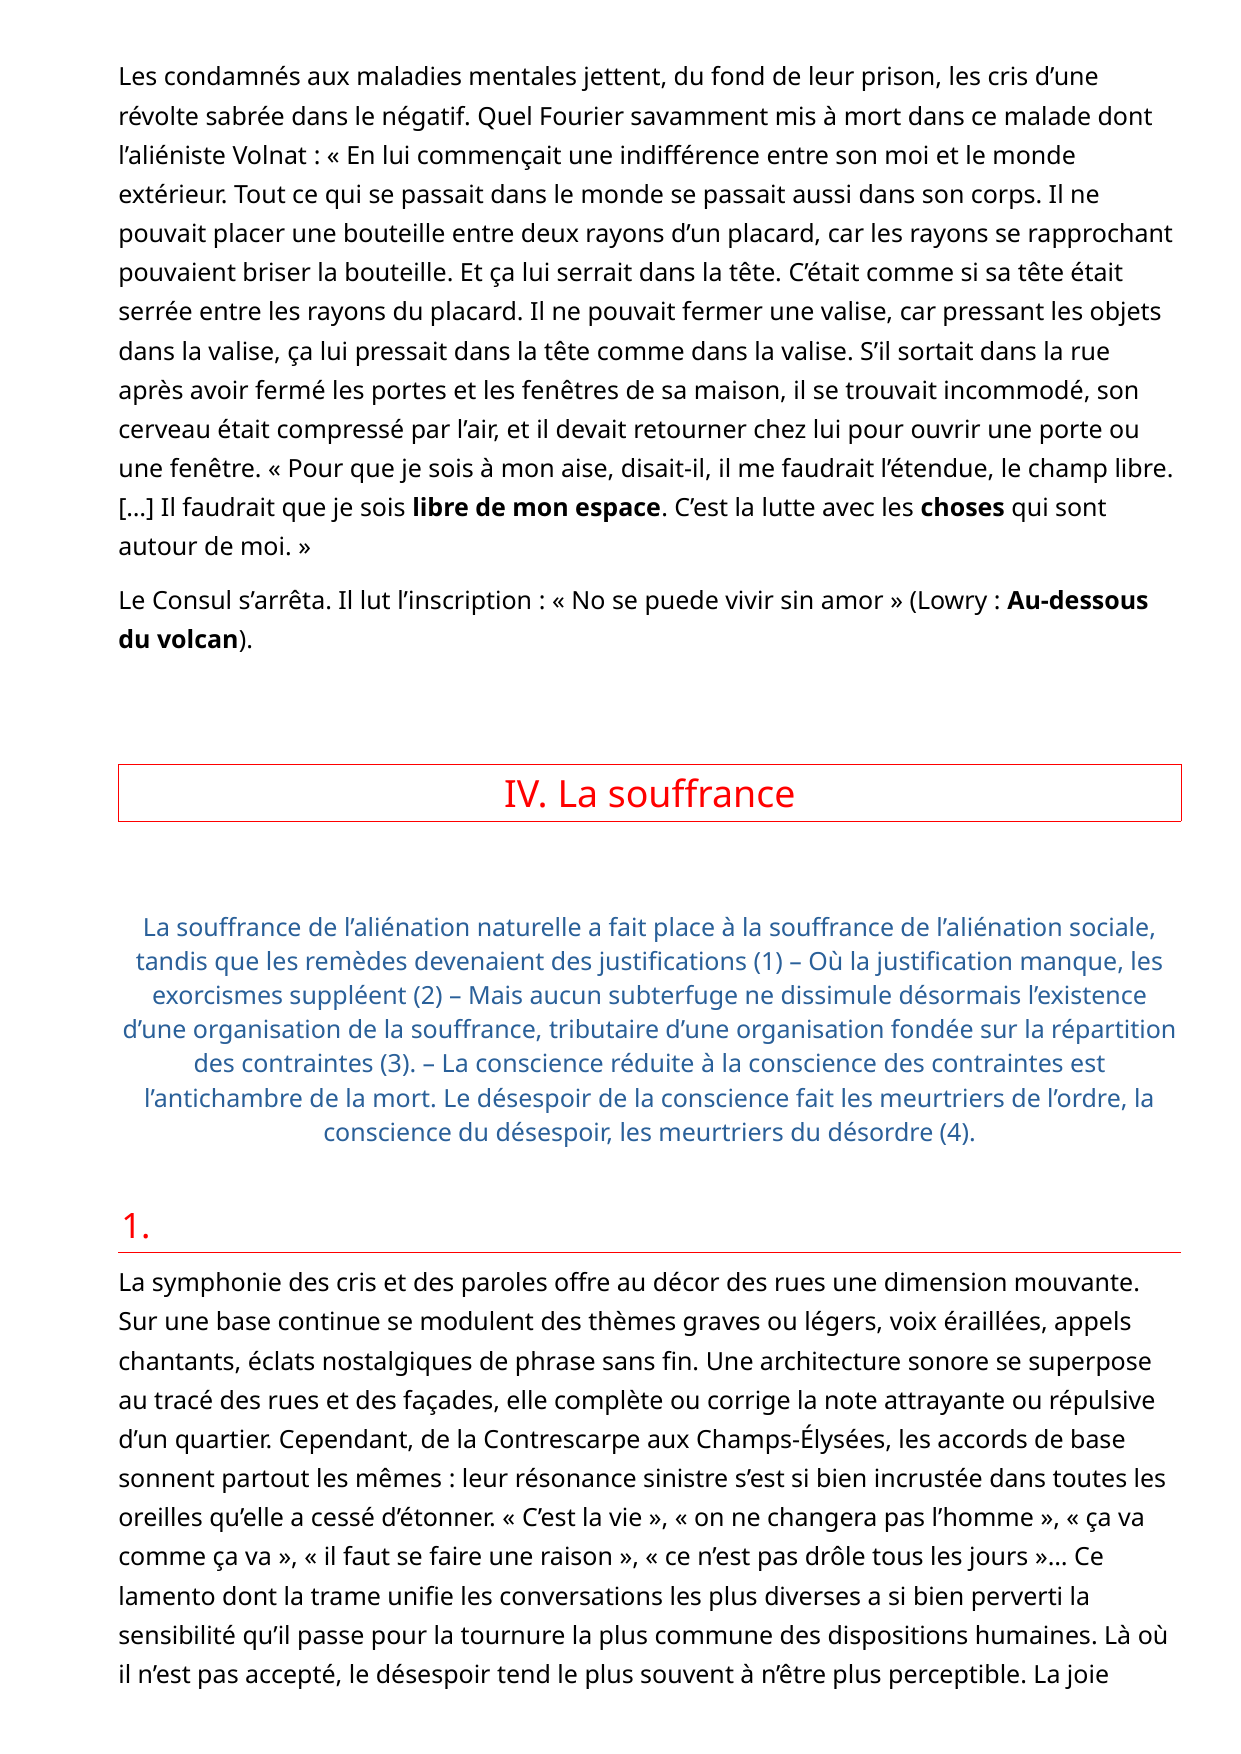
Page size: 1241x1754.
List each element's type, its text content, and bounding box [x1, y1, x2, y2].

text La souffrance de l’aliénation naturelle a fait place à la souffrance de l’aliénation sociale, tandis que les remèdes devenaient des justifications (1) – Où la justification manque, les exorcismes suppléent (2) – Mais aucun subterfuge ne dissimule désormais l’existence d’une organisation de la souffrance, tributaire d’une organisation fondée sur la répartition des contraintes (3). – La conscience réduite à la conscience des contraintes est l’antichambre de la mort. Le désespoir de la conscience fait les meurtriers de l’ordre, la conscience du désespoir, les meurtriers du désordre (4). [118, 910, 1181, 1148]
text La symphonie des cris et des paroles offre au décor des rues une dimension mouvante. Sur une base continue se modulent des thèmes graves ou légers, voix éraillées, appels chantants, éclats nostalgiques de phrase sans fin. Une architecture sonore se superpose au tracé des rues et des façades, elle complète ou corrige la note attrayante ou répulsive d’un quartier. Cependant, de la Contrescarpe aux Champs-Élysées, les accords de base sonnent partout les mêmes : leur résonance sinistre s’est si bien incrustée dans toutes les oreilles qu’elle a cessé d’étonner. « C’est la vie », « on ne changera pas l’homme », « ça va comme ça va », « il faut se faire une raison », « ce n’est pas drôle tous les jours »… Ce lamento dont la trame unifie les conversations les plus diverses a si bien perverti la sensibilité qu’il passe pour la tournure la plus commune des dispositions humaines. Là où il n’est pas accepté, le désespoir tend le plus souvent à n’être plus perceptible. La joie [118, 1265, 1181, 1691]
subtitle IV. La souffrance [119, 765, 1181, 821]
subtitle 1. [118, 1199, 1181, 1252]
text Le Consul s’arrêta. Il lut l’inscription : « No se puede vivir sin amor » (Lowry : Au-dessous du volcan). [118, 583, 1181, 656]
text Les condamnés aux maladies mentales jettent, du fond de leur prison, les cris d’une révolte sabrée dans le négatif. Quel Fourier savamment mis à mort dans ce malade dont l’aliéniste Volnat : « En lui commençait une indifférence entre son moi et le monde extérieur. Tout ce qui se passait dans le monde se passait aussi dans son corps. Il ne pouvait placer une bouteille entre deux rayons d’un placard, car les rayons se rapprochant pouvaient briser la bouteille. Et ça lui serrait dans la tête. C’était comme si sa tête était serrée entre les rayons du placard. Il ne pouvait fermer une valise, car pressant les objets dans la valise, ça lui pressait dans la tête comme dans la valise. S’il sortait dans la rue après avoir fermé les portes et les fenêtres de sa maison, il se trouvait incommodé, son cerveau était compressé par l’air, et il devait retourner chez lui pour ouvrir une porte ou une fenêtre. « Pour que je sois à mon aise, disait-il, il me faudrait l’étendue, le champ libre. […] Il faudrait que je sois libre de mon espace. C’est la lutte avec les choses qui sont autour de moi. » [118, 59, 1181, 563]
